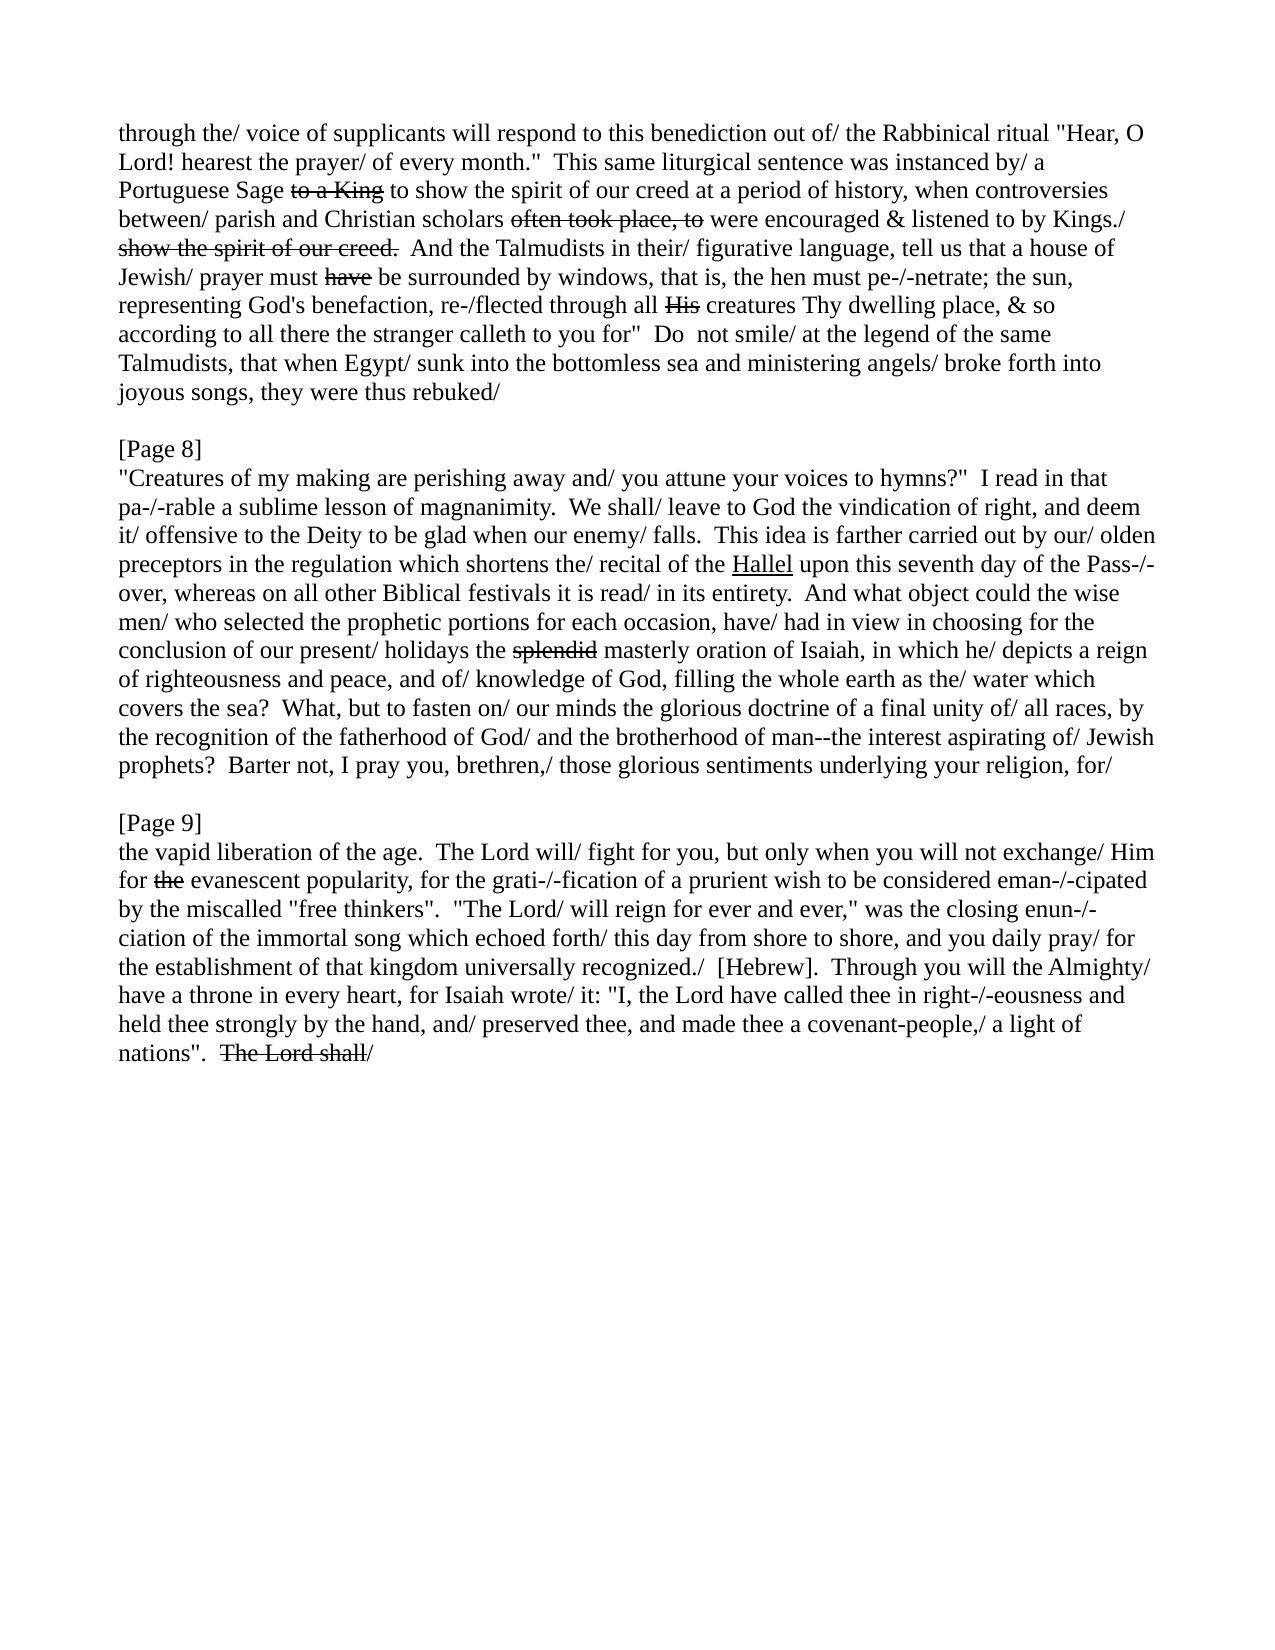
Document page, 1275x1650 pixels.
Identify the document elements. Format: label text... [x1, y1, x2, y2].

text [Page 8] [118, 434, 1157, 463]
text through the/ voice of supplicants will respond to this benediction out of/ the Rabbinical ritual "Hear, O Lord! hearest the prayer/ of every month." This same liturgical sentence was instanced by/ a Portuguese Sage to a King to show the spirit of our creed at a period of history, when controversies between/ parish and Christian scholars often took place, to were encouraged & listened to by Kings./ show the spirit of our creed. And the Talmudists in their/ figurative language, tell us that a house of Jewish/ prayer must have be surrounded by windows, that is, the hen must pe-/-netrate; the sun, representing God's benefaction, re-/flected through all His creatures Thy dwelling place, & so according to all there the stranger calleth to you for" Do not smile/ at the legend of the same Talmudists, that when Egypt/ sunk into the bottomless sea and ministering angels/ broke forth into joyous songs, they were thus rebuked/ [118, 118, 1157, 406]
text "Creatures of my making are perishing away and/ you attune your voices to hymns?" I read in that pa-/-rable a sublime lesson of magnanimity. We shall/ leave to God the vindication of right, and deem it/ offensive to the Deity to be glad when our enemy/ falls. This idea is farther carried out by our/ olden preceptors in the regulation which shortens the/ recital of the Hallel upon this seventh day of the Pass-/-over, whereas on all other Biblical festivals it is read/ in its entirety. And what object could the wise men/ who selected the prophetic portions for each occasion, have/ had in view in choosing for the conclusion of our present/ holidays the splendid masterly oration of Isaiah, in which he/ depicts a reign of righteousness and peace, and of/ knowledge of God, filling the whole earth as the/ water which covers the sea? What, but to fasten on/ our minds the glorious doctrine of a final unity of/ all races, by the recognition of the fatherhood of God/ and the brotherhood of man--the interest aspirating of/ Jewish prophets? Barter not, I pray you, brethren,/ those glorious sentiments underlying your religion, for/ [118, 463, 1157, 779]
text the vapid liberation of the age. The Lord will/ fight for you, but only when you will not exchange/ Him for the evanescent popularity, for the grati-/-fication of a prurient wish to be considered eman-/-cipated by the miscalled "free thinkers". "The Lord/ will reign for ever and ever," was the closing enun-/-ciation of the immortal song which echoed forth/ this day from shore to shore, and you daily pray/ for the establishment of that kingdom universally recognized./ [Hebrew]. Through you will the Almighty/ have a throne in every heart, for Isaiah wrote/ it: "I, the Lord have called thee in right-/-eousness and held thee strongly by the hand, and/ preserved thee, and made thee a covenant-people,/ a light of nations". The Lord shall/ [118, 837, 1157, 1067]
text [Page 9] [118, 808, 1157, 837]
